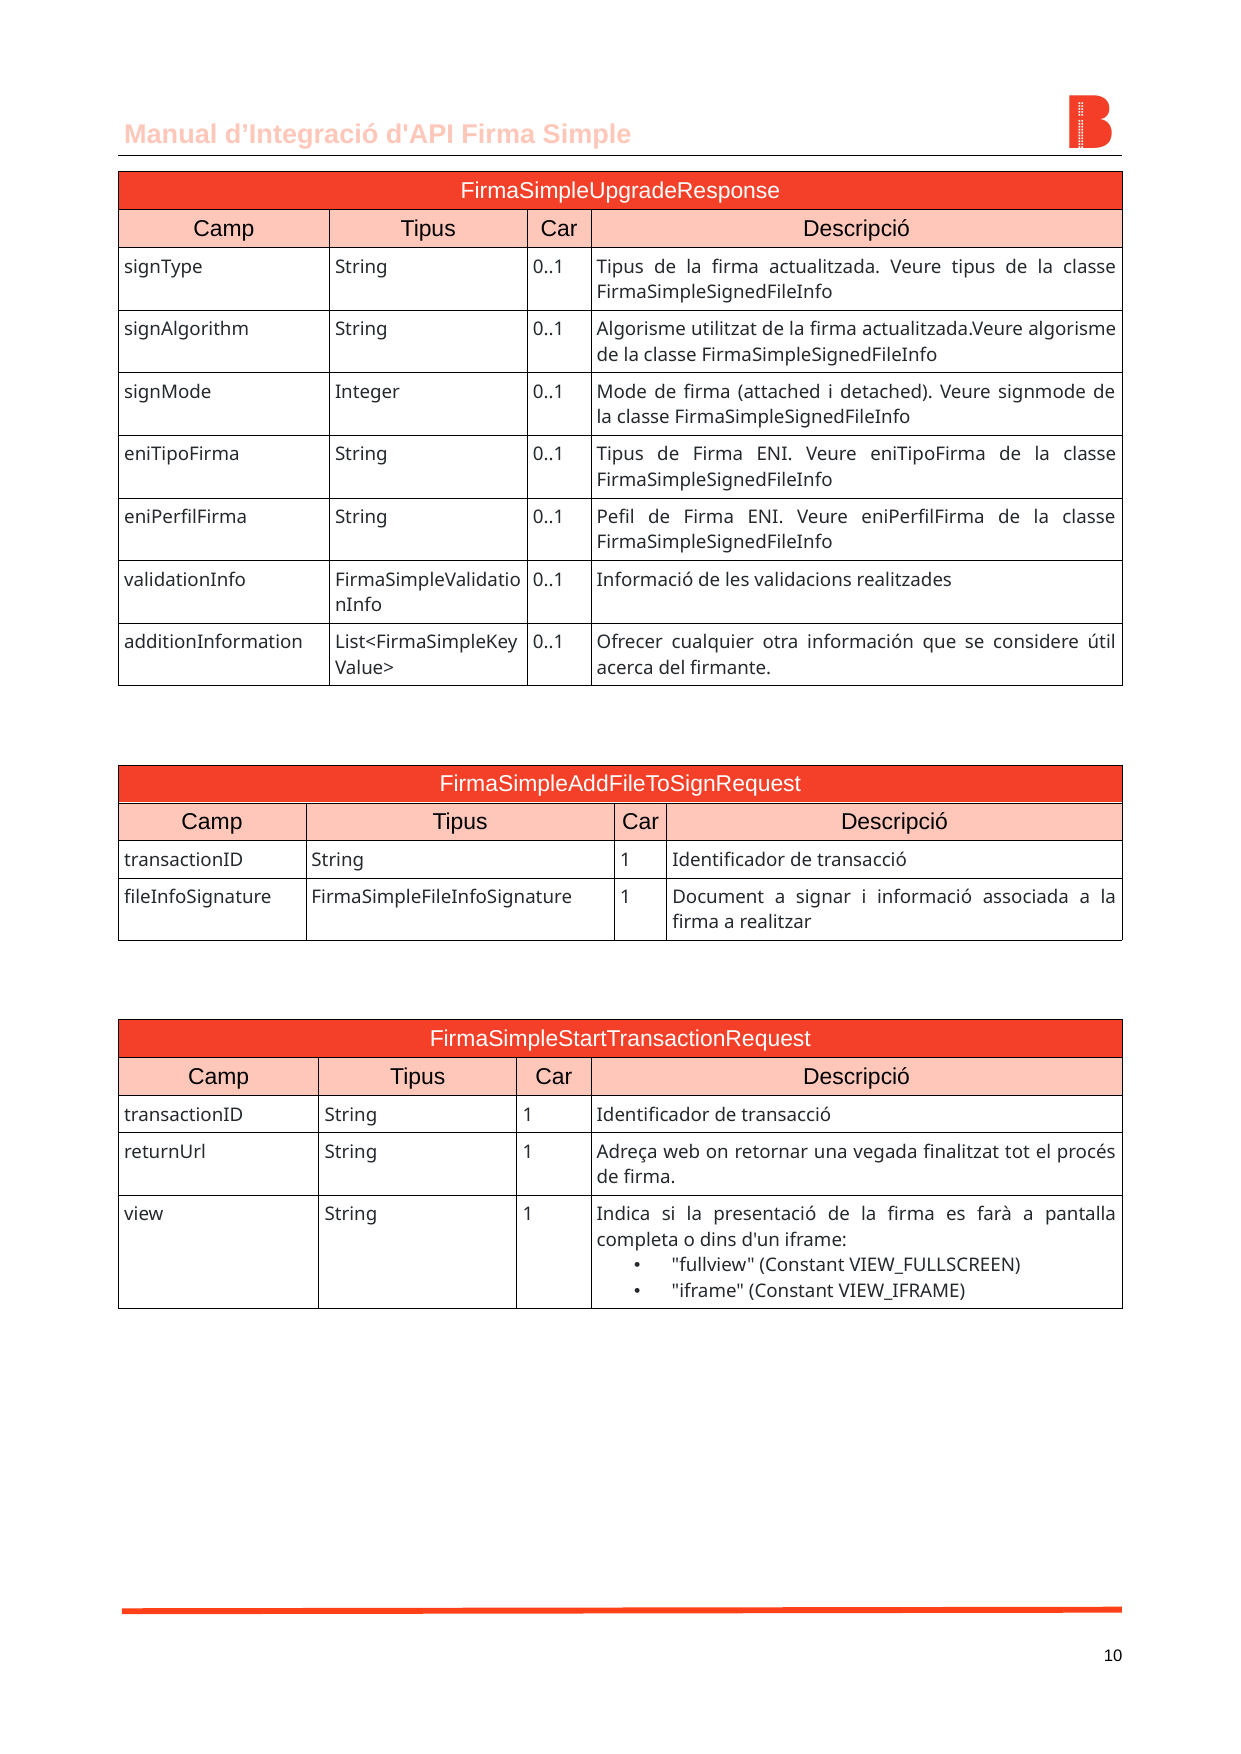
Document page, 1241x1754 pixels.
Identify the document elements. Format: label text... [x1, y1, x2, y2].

table_cell signMode [119, 373, 329, 435]
table_cell Camp [119, 804, 306, 840]
table_cell Indica si la presentació de la firma es farà a pantalla completa o dins d'un iframe: "fullview" (Constant VIEW_FULLSCREEN) "iframe" (Constant VIEW_IFRAME) [592, 1196, 1122, 1308]
table_cell Descripció [592, 1058, 1122, 1095]
table_cell returnUrl [119, 1133, 318, 1195]
table_cell 0..1 [528, 624, 591, 685]
table_cell 1 [615, 879, 666, 940]
picture [1063, 94, 1117, 150]
table_cell Pefil de Firma ENI. Veure eniPerfilFirma de la classe FirmaSimpleSignedFileInfo [592, 499, 1122, 560]
table_cell Camp [119, 1058, 318, 1095]
table_cell 0..1 [528, 373, 591, 435]
table_cell Car [517, 1058, 591, 1095]
table_cell FirmaSimpleValidationInfo [330, 561, 527, 623]
table_cell Algorisme utilitzat de la firma actualitzada.Veure algorisme de la classe FirmaSimpleSignedFileInfo [592, 311, 1122, 372]
table_header FirmaSimpleUpgradeResponse [119, 172, 1122, 209]
table_cell 0..1 [528, 248, 591, 310]
table_cell Ofrecer cualquier otra información que se considere útil acerca del firmante. [592, 624, 1122, 685]
table_cell 0..1 [528, 436, 591, 497]
table_cell Tipus [307, 804, 614, 840]
table_cell Adreça web on retornar una vegada finalitzat tot el procés de firma. [592, 1133, 1122, 1195]
table_cell String [307, 841, 614, 877]
table_cell validationInfo [119, 561, 329, 623]
table_cell Tipus [330, 210, 527, 247]
table_cell 0..1 [528, 561, 591, 623]
table_cell String [319, 1133, 516, 1195]
table_cell List<FirmaSimpleKeyValue> [330, 624, 527, 685]
table_cell 1 [615, 841, 666, 877]
table_cell transactionID [119, 841, 306, 877]
table_cell 0..1 [528, 499, 591, 560]
table_cell Document a signar i informació associada a la firma a realitzar [667, 879, 1122, 940]
table_cell transactionID [119, 1096, 318, 1132]
table_cell Mode de firma (attached i detached). Veure signmode de la classe FirmaSimpleSignedFileInfo [592, 373, 1122, 435]
table_cell view [119, 1196, 318, 1308]
table_cell Car [528, 210, 591, 247]
table_cell 1 [517, 1133, 591, 1195]
table_header FirmaSimpleAddFileToSignRequest [119, 766, 1122, 802]
table_cell FirmaSimpleFileInfoSignature [307, 879, 614, 940]
table_cell fileInfoSignature [119, 879, 306, 940]
table_cell signType [119, 248, 329, 310]
table_cell String [330, 436, 527, 497]
table_cell signAlgorithm [119, 311, 329, 372]
table_cell 0..1 [528, 311, 591, 372]
table_cell Integer [330, 373, 527, 435]
table_cell eniTipoFirma [119, 436, 329, 497]
table_cell Tipus [319, 1058, 516, 1095]
table_cell Car [615, 804, 666, 840]
table_cell String [330, 248, 527, 310]
table_header FirmaSimpleStartTransactionRequest [119, 1020, 1122, 1057]
table_cell String [330, 499, 527, 560]
table_cell additionInformation [119, 624, 329, 685]
table_cell String [330, 311, 527, 372]
table_cell Informació de les validacions realitzades [592, 561, 1122, 623]
table_cell Identificador de transacció [592, 1096, 1122, 1132]
table_cell Identificador de transacció [667, 841, 1122, 877]
table_cell Descripció [667, 804, 1122, 840]
table_cell 1 [517, 1196, 591, 1308]
table_cell String [319, 1196, 516, 1308]
table_cell 1 [517, 1096, 591, 1132]
table_cell Tipus de la firma actualitzada. Veure tipus de la classe FirmaSimpleSignedFileInfo [592, 248, 1122, 310]
table_cell eniPerfilFirma [119, 499, 329, 560]
table_cell Tipus de Firma ENI. Veure eniTipoFirma de la classe FirmaSimpleSignedFileInfo [592, 436, 1122, 497]
table_cell String [319, 1096, 516, 1132]
table_cell Descripció [592, 210, 1122, 247]
table_cell Camp [119, 210, 329, 247]
